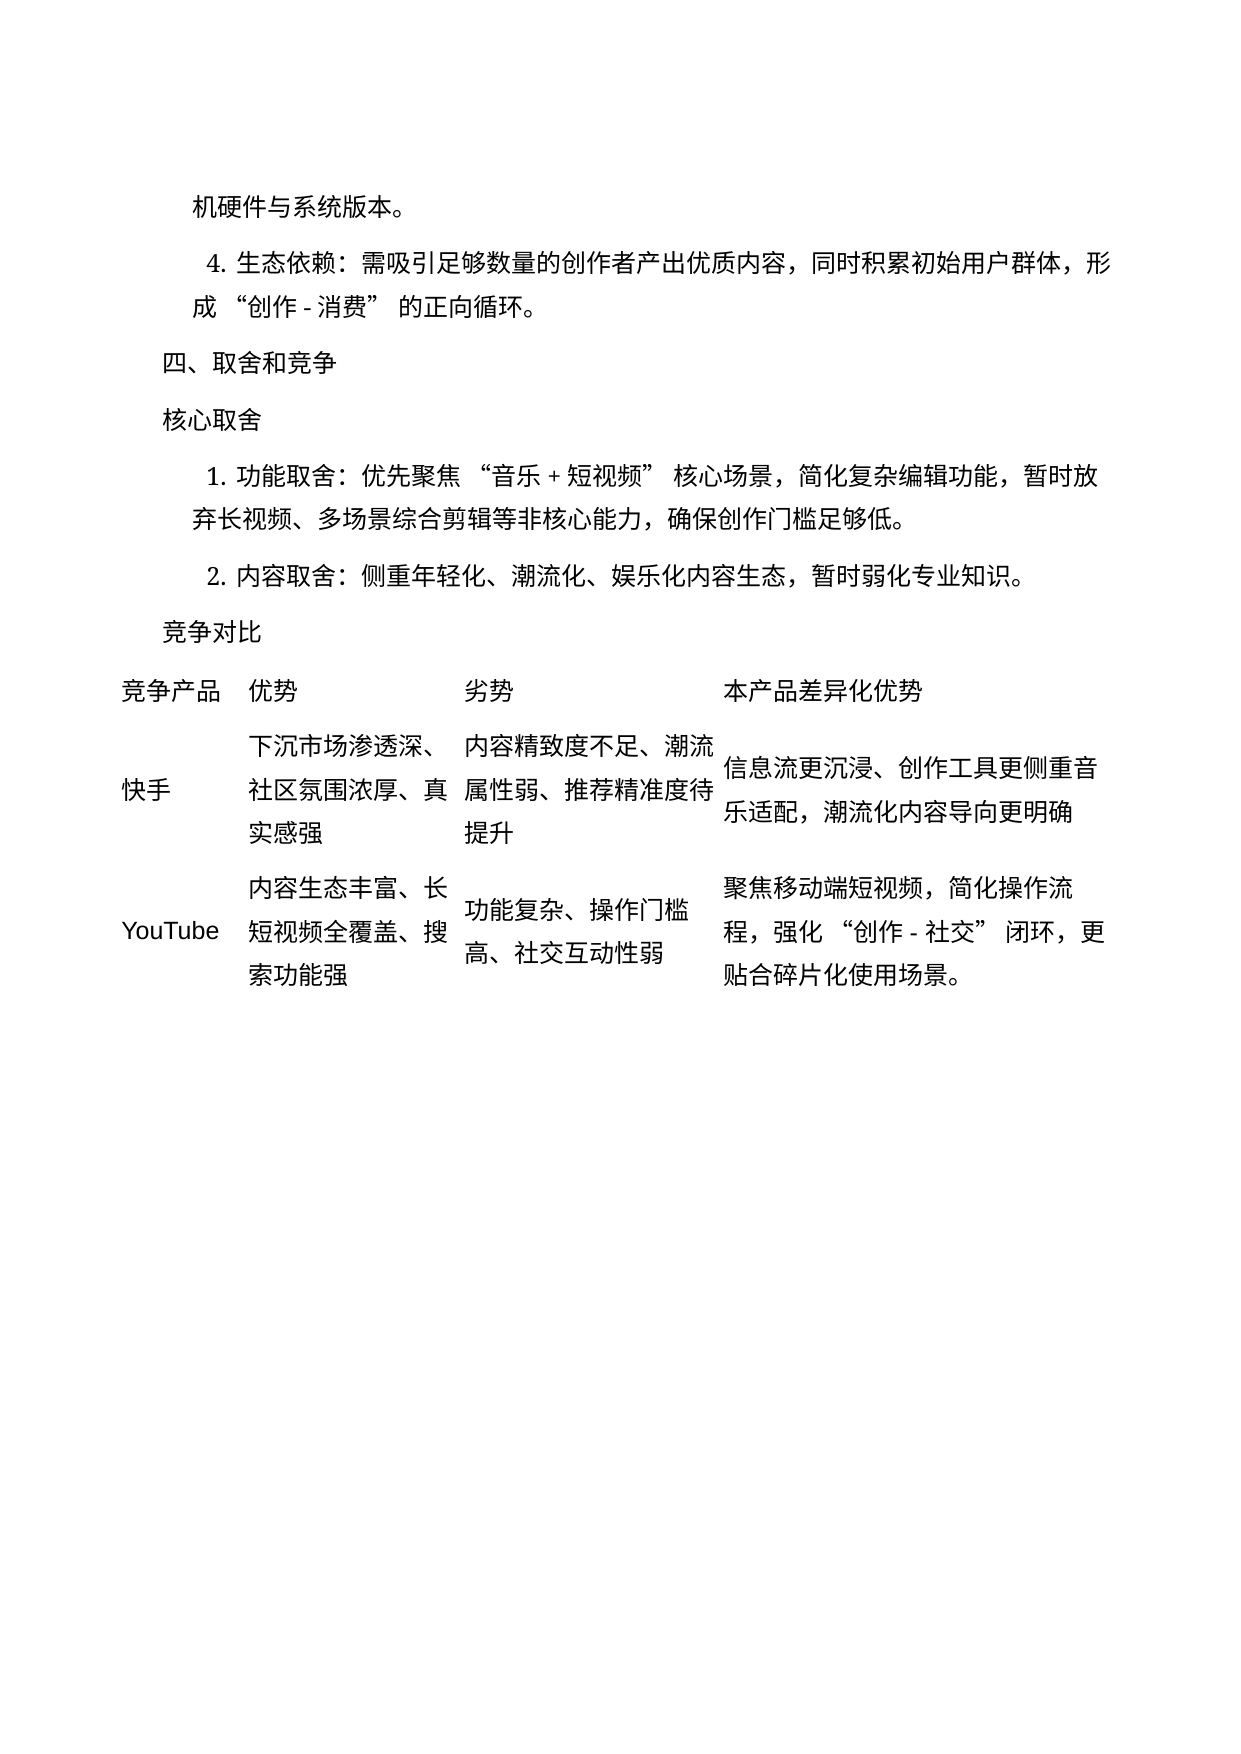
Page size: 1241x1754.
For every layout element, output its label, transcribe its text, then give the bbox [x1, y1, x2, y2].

table_cell 下沉市场渗透深、社区氛围浓厚、真实感强 [245, 718, 461, 859]
list 生态依赖：需吸引足够数量的创作者产出优质内容，同时积累初始用户群体，形成 “创作 - 消费” 的正向循环。 [162, 244, 1122, 324]
table_header 本产品差异化优势 [720, 663, 1122, 717]
table_header 劣势 [461, 663, 720, 717]
text 四、取舍和竞争 [118, 344, 1122, 380]
text 竞争对比 [118, 613, 1122, 649]
table_header 竞争产品 [118, 663, 245, 717]
table_cell 功能复杂、操作门槛高、社交互动性弱 [461, 859, 720, 1001]
table_cell 聚焦移动端短视频，简化操作流程，强化 “创作 - 社交” 闭环，更贴合碎片化使用场景。 [720, 859, 1122, 1001]
table_cell 快手 [118, 718, 245, 859]
table_cell 信息流更沉浸、创作工具更侧重音乐适配，潮流化内容导向更明确 [720, 718, 1122, 859]
list 功能取舍：优先聚焦 “音乐 + 短视频” 核心场景，简化复杂编辑功能，暂时放弃长视频、多场景综合剪辑等非核心能力，确保创作门槛足够低。 [162, 456, 1122, 536]
table_cell 内容生态丰富、长短视频全覆盖、搜索功能强 [245, 859, 461, 1001]
table_cell 内容精致度不足、潮流属性弱、推荐精准度待提升 [461, 718, 720, 859]
list 内容取舍：侧重年轻化、潮流化、娱乐化内容生态，暂时弱化专业知识。 [162, 556, 1122, 592]
text 核心取舍 [118, 400, 1122, 436]
table_cell YouTube [118, 859, 245, 1001]
list 机硬件与系统版本。 [162, 188, 1122, 224]
table_header 优势 [245, 663, 461, 717]
